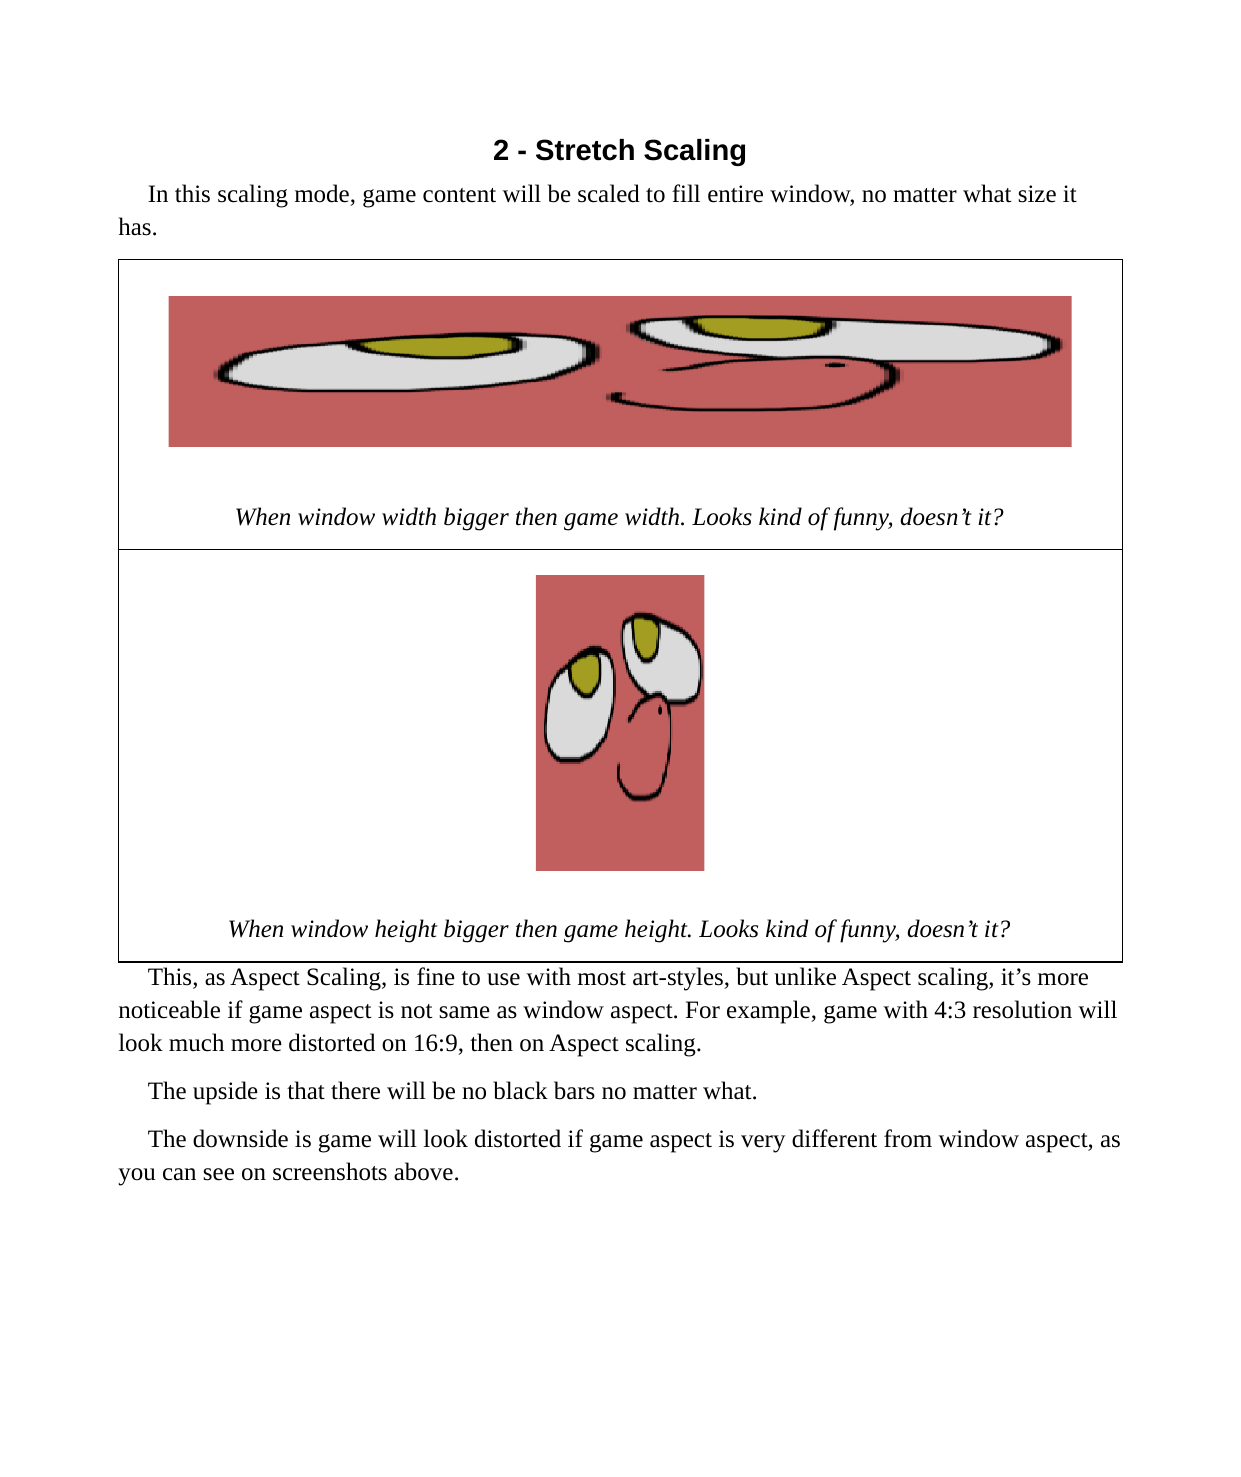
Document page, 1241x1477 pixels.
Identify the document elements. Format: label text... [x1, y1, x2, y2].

table_header [119, 260, 1122, 483]
text The downside is game will look distorted if game aspect is very different from window aspect, as you can see on screenshots above. [118, 1124, 1122, 1185]
subtitle 2 - Stretch Scaling [118, 133, 1122, 166]
table_cell When window height bigger then game height. Looks kind of funny, doesn’t it? [119, 896, 1122, 961]
text This, as Aspect Scaling, is fine to use with most art-styles, but unlike Aspect scaling, it’s more noticeable if game aspect is not same as window aspect. For example, game with 4:3 resolution will look much more distorted on 16:9, then on Aspect scaling. [118, 963, 1122, 1057]
text The upside is that there will be no black bars no matter what. [118, 1076, 1122, 1105]
picture [535, 575, 705, 871]
table_cell [119, 550, 1122, 896]
picture [168, 296, 1072, 447]
text In this scaling mode, game content will be scaled to fill entire window, no matter what size it has. [118, 179, 1122, 241]
table_cell When window width bigger then game width. Looks kind of funny, doesn’t it? [119, 483, 1122, 548]
